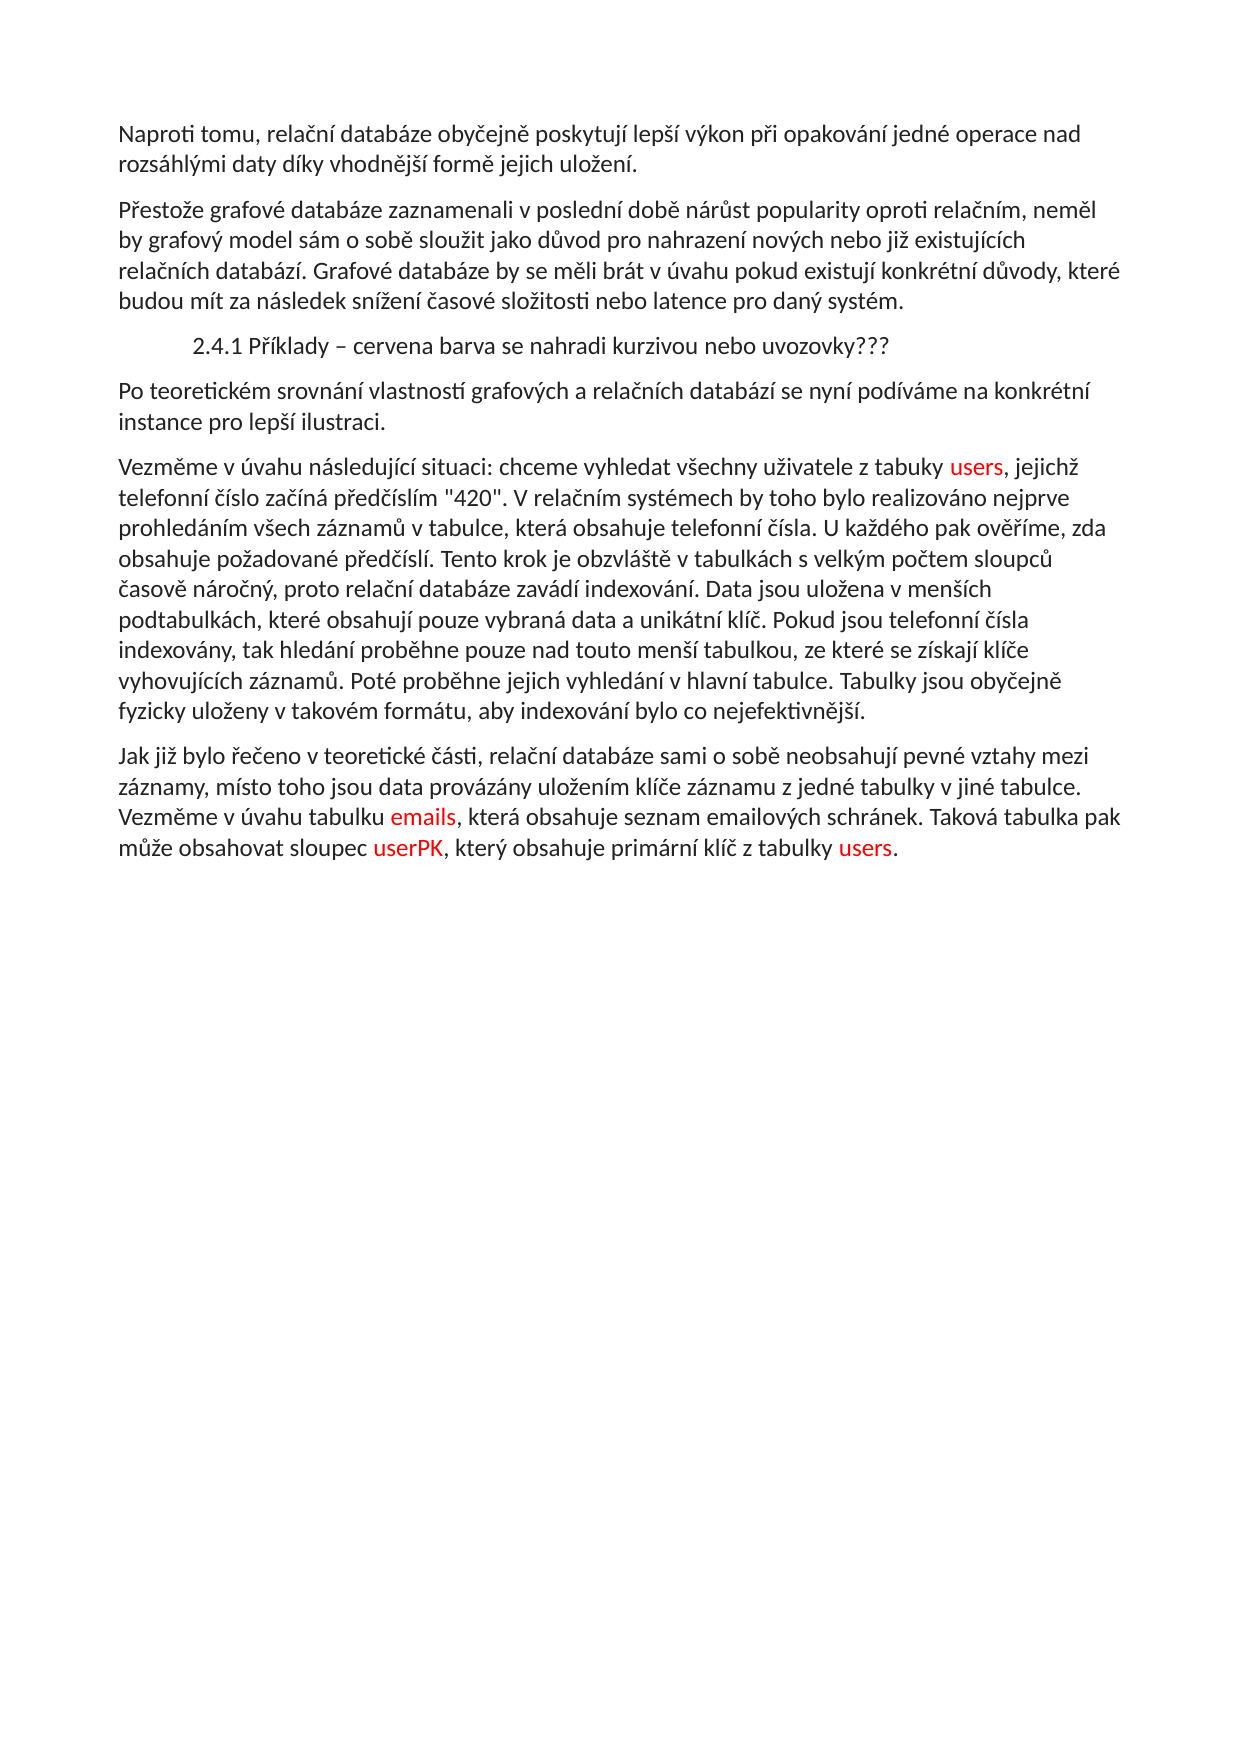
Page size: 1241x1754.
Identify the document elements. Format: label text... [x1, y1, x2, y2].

text Naproti tomu, relační databáze obyčejně poskytují lepší výkon při opakování jedné operace nad rozsáhlými daty díky vhodnější formě jejich uložení. [118, 118, 1122, 179]
text Vezměme v úvahu následující situaci: chceme vyhledat všechny uživatele z tabuky users, jejichž telefonní číslo začíná předčíslím "420". V relačním systémech by toho bylo realizováno nejprve prohledáním všech záznamů v tabulce, která obsahuje telefonní čísla. U každého pak ověříme, zda obsahuje požadované předčíslí. Tento krok je obzvláště v tabulkách s velkým počtem sloupců časově náročný, proto relační databáze zavádí indexování. Data jsou uložena v menších podtabulkách, které obsahují pouze vybraná data a unikátní klíč. Pokud jsou telefonní čísla indexovány, tak hledání proběhne pouze nad touto menší tabulkou, ze které se získají klíče vyhovujících záznamů. Poté proběhne jejich vyhledání v hlavní tabulce. Tabulky jsou obyčejně fyzicky uloženy v takovém formátu, aby indexování bylo co nejefektivnější. [118, 451, 1122, 726]
text 2.4.1 Příklady – cervena barva se nahradi kurzivou nebo uvozovky??? [118, 330, 1122, 361]
text Po teoretickém srovnání vlastností grafových a relačních databází se nyní podíváme na konkrétní instance pro lepší ilustraci. [118, 376, 1122, 437]
text Přestože grafové databáze zaznamenali v poslední době nárůst popularity oproti relačním, neměl by grafový model sám o sobě sloužit jako důvod pro nahrazení nových nebo již existujících relačních databází. Grafové databáze by se měli brát v úvahu pokud existují konkrétní důvody, které budou mít za následek snížení časové složitosti nebo latence pro daný systém. [118, 194, 1122, 316]
text Jak již bylo řečeno v teoretické části, relační databáze sami o sobě neobsahují pevné vztahy mezi záznamy, místo toho jsou data provázány uložením klíče záznamu z jedné tabulky v jiné tabulce. Vezměme v úvahu tabulku emails, která obsahuje seznam emailových schránek. Taková tabulka pak může obsahovat sloupec userPK, který obsahuje primární klíč z tabulky users. [118, 740, 1122, 862]
